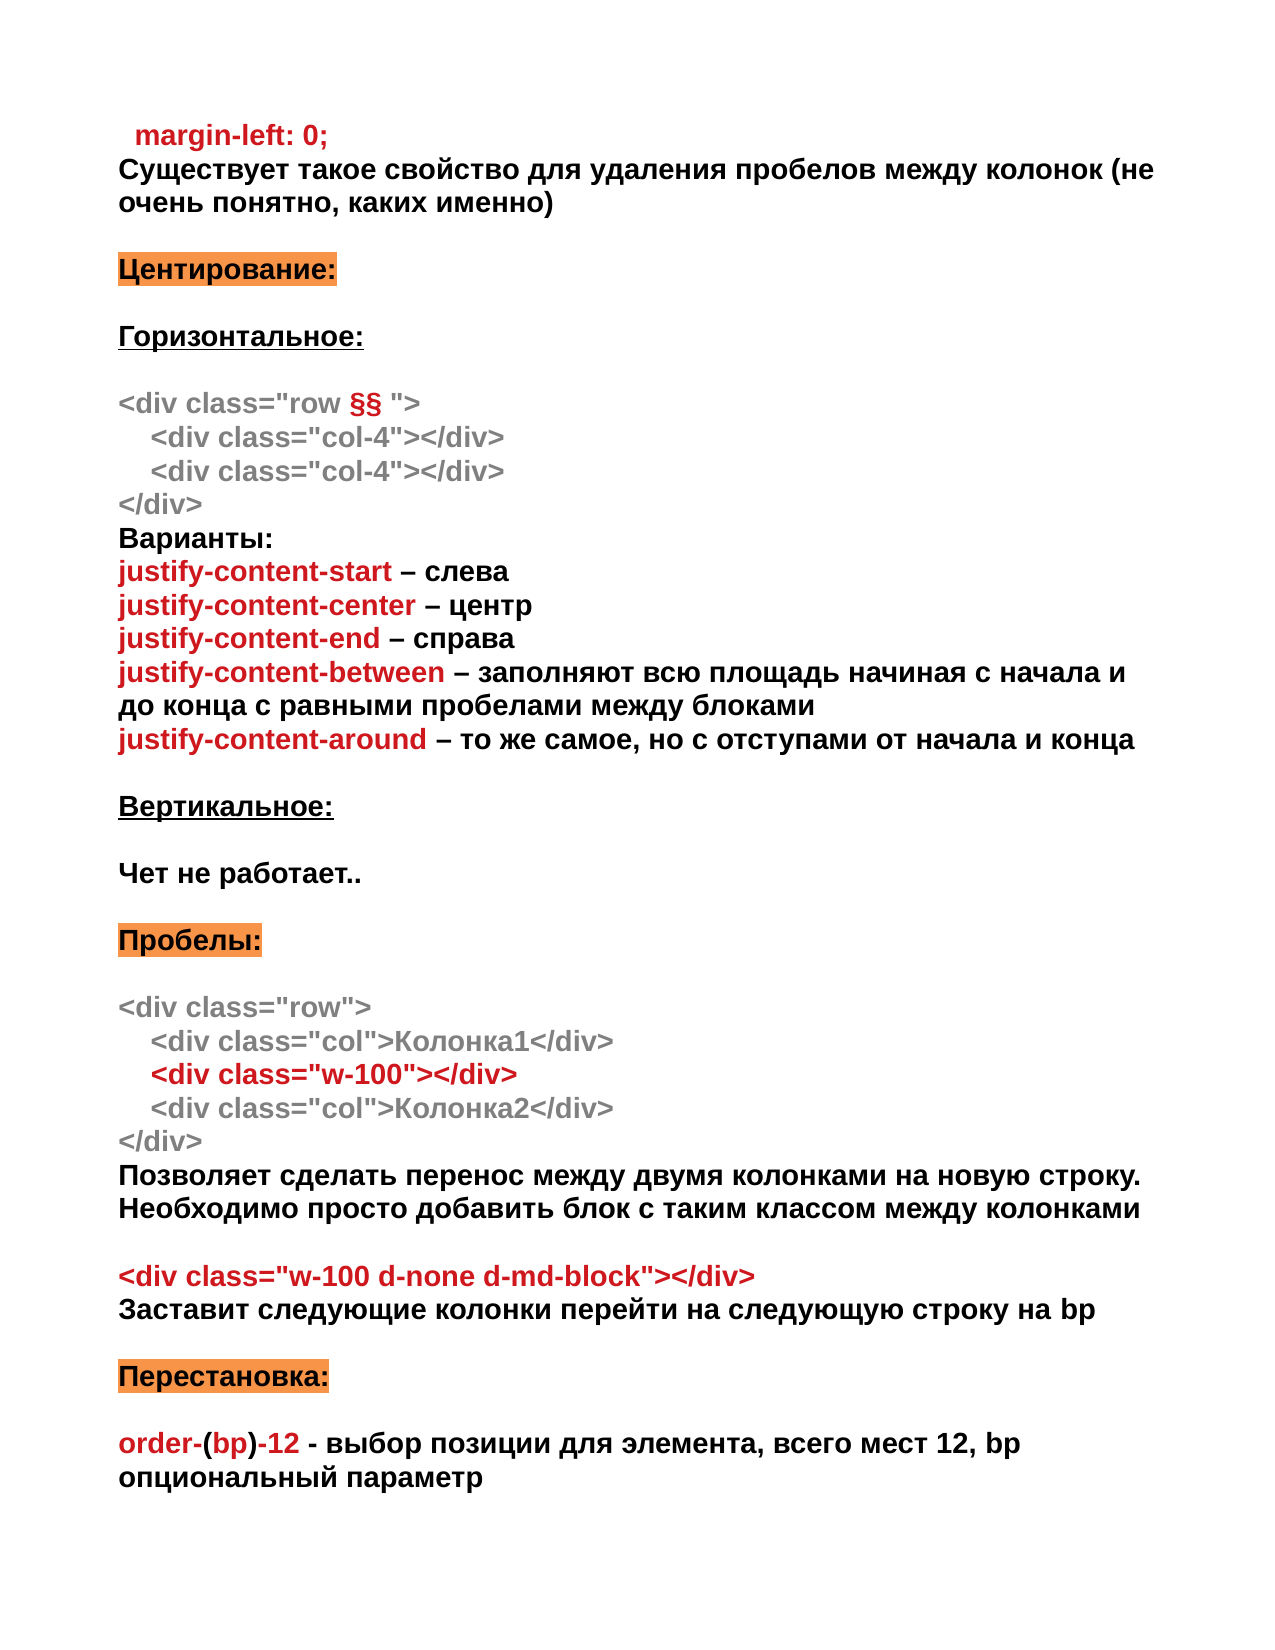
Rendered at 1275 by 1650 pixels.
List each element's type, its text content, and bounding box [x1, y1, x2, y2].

text Вертикальное: [118, 789, 1157, 822]
text </div> [118, 487, 1157, 521]
text <div class="col-4"></div> [118, 420, 1157, 453]
text </div> [118, 1124, 1157, 1158]
text <div class="col">Колонка2</div> [118, 1091, 1157, 1124]
text justify-content-end – справа [118, 621, 1157, 655]
text <div class="w-100 d-none d-md-block"></div> [118, 1258, 1157, 1292]
text Существует такое свойство для удаления пробелов между колонок (не очень понятно, каких именно) [118, 152, 1157, 219]
text Чет не работает.. [118, 856, 1157, 889]
text justify-content-around – то же самое, но с отступами от начала и конца [118, 722, 1157, 755]
text Позволяет сделать перенос между двумя колонками на новую строку. Необходимо просто добавить блок с таким классом между колонками [118, 1158, 1157, 1225]
text justify-content-center – центр [118, 588, 1157, 621]
text order-(bp)-12 - выбор позиции для элемента, всего мест 12, bp опциональный параметр [118, 1426, 1157, 1493]
text <div class="col-4"></div> [118, 453, 1157, 487]
text justify-content-start – слева [118, 554, 1157, 588]
text Горизонтальное: [118, 319, 1157, 353]
text margin-left: 0; [118, 118, 1157, 152]
text Заставит следующие колонки перейти на следующую строку на bp [118, 1292, 1157, 1326]
text <div class="col">Колонка1</div> [118, 1024, 1157, 1057]
text Перестановка: [118, 1359, 1157, 1393]
text Центирование: [118, 252, 1157, 286]
text Варианты: [118, 521, 1157, 554]
text justify-content-between – заполняют всю площадь начиная с начала и до конца с равными пробелами между блоками [118, 655, 1157, 722]
text <div class="row §§ "> [118, 386, 1157, 420]
text Пробелы: [118, 923, 1157, 957]
text <div class="w-100"></div> [118, 1057, 1157, 1091]
text <div class="row"> [118, 990, 1157, 1024]
